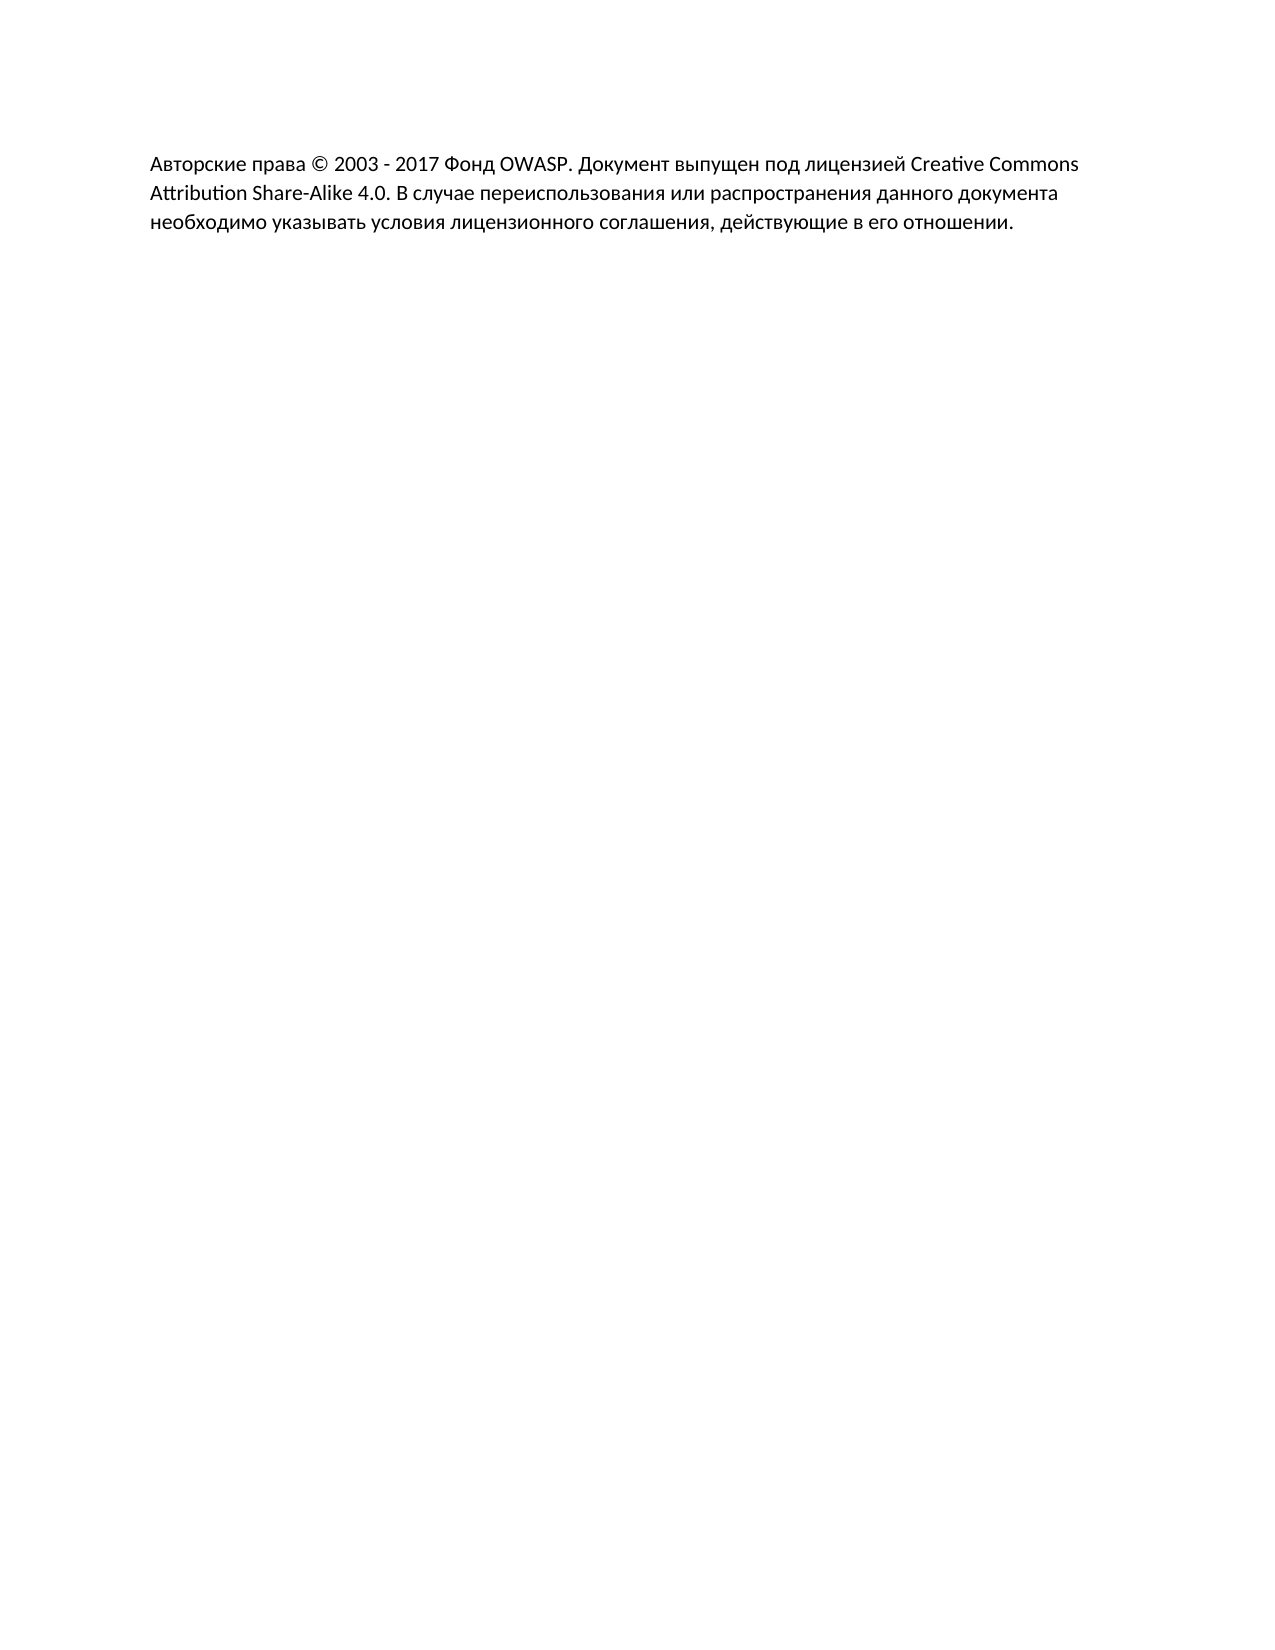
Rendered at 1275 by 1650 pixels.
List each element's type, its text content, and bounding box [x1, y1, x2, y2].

text Авторские права © 2003 - 2017 Фонд OWASP. Документ выпущен под лицензией Creative Commons Attribution Share-Alike 4.0. В случае переиспользования или распространения данного документа необходимо указывать условия лицензионного соглашения, действующие в его отношении. [150, 150, 1125, 235]
